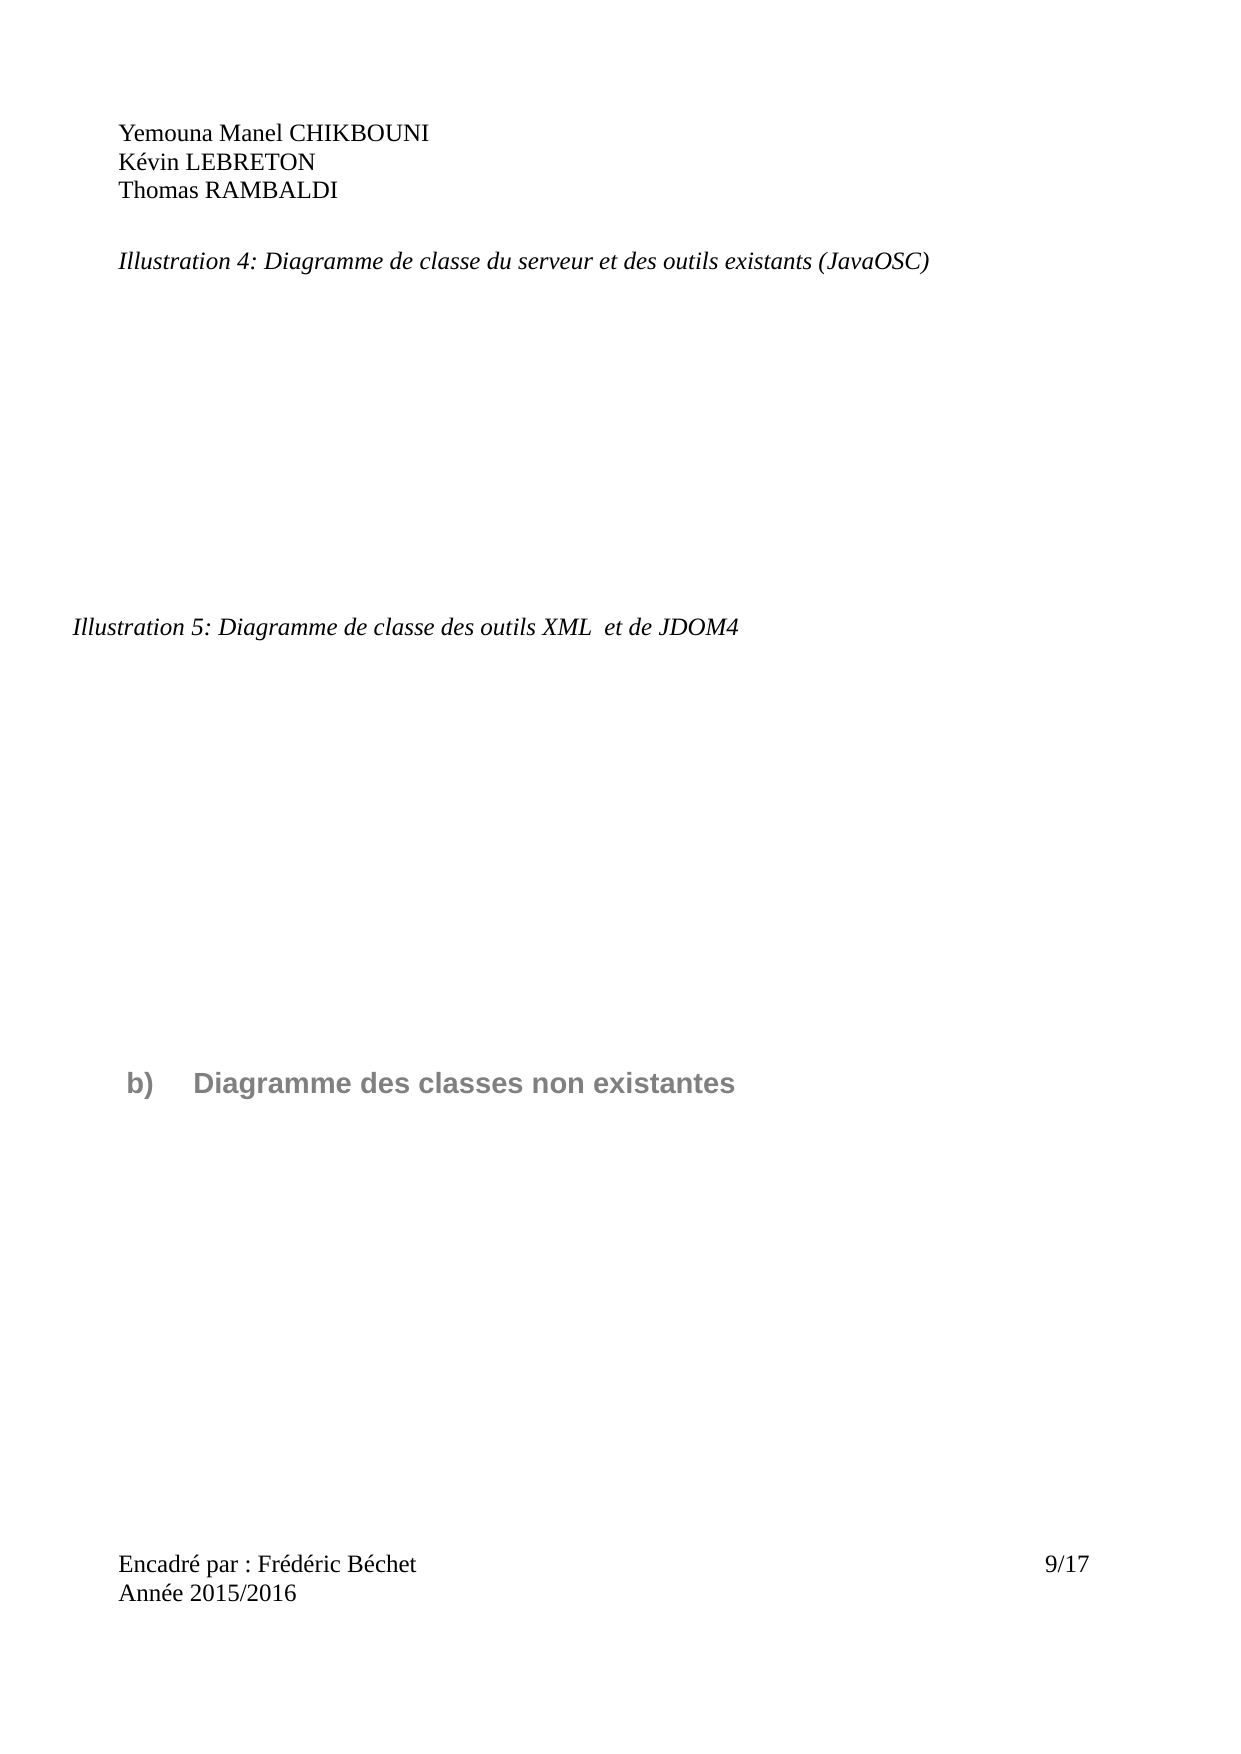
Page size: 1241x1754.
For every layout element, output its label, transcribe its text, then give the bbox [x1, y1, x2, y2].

text Illustration 5: Diagramme de classe des outils XML et de JDOM4 [72, 612, 1135, 641]
subtitle Diagramme des classes non existantes [118, 1066, 1089, 1100]
text Illustration 4: Diagramme de classe du serveur et des outils existants (JavaOSC) [118, 246, 1089, 275]
